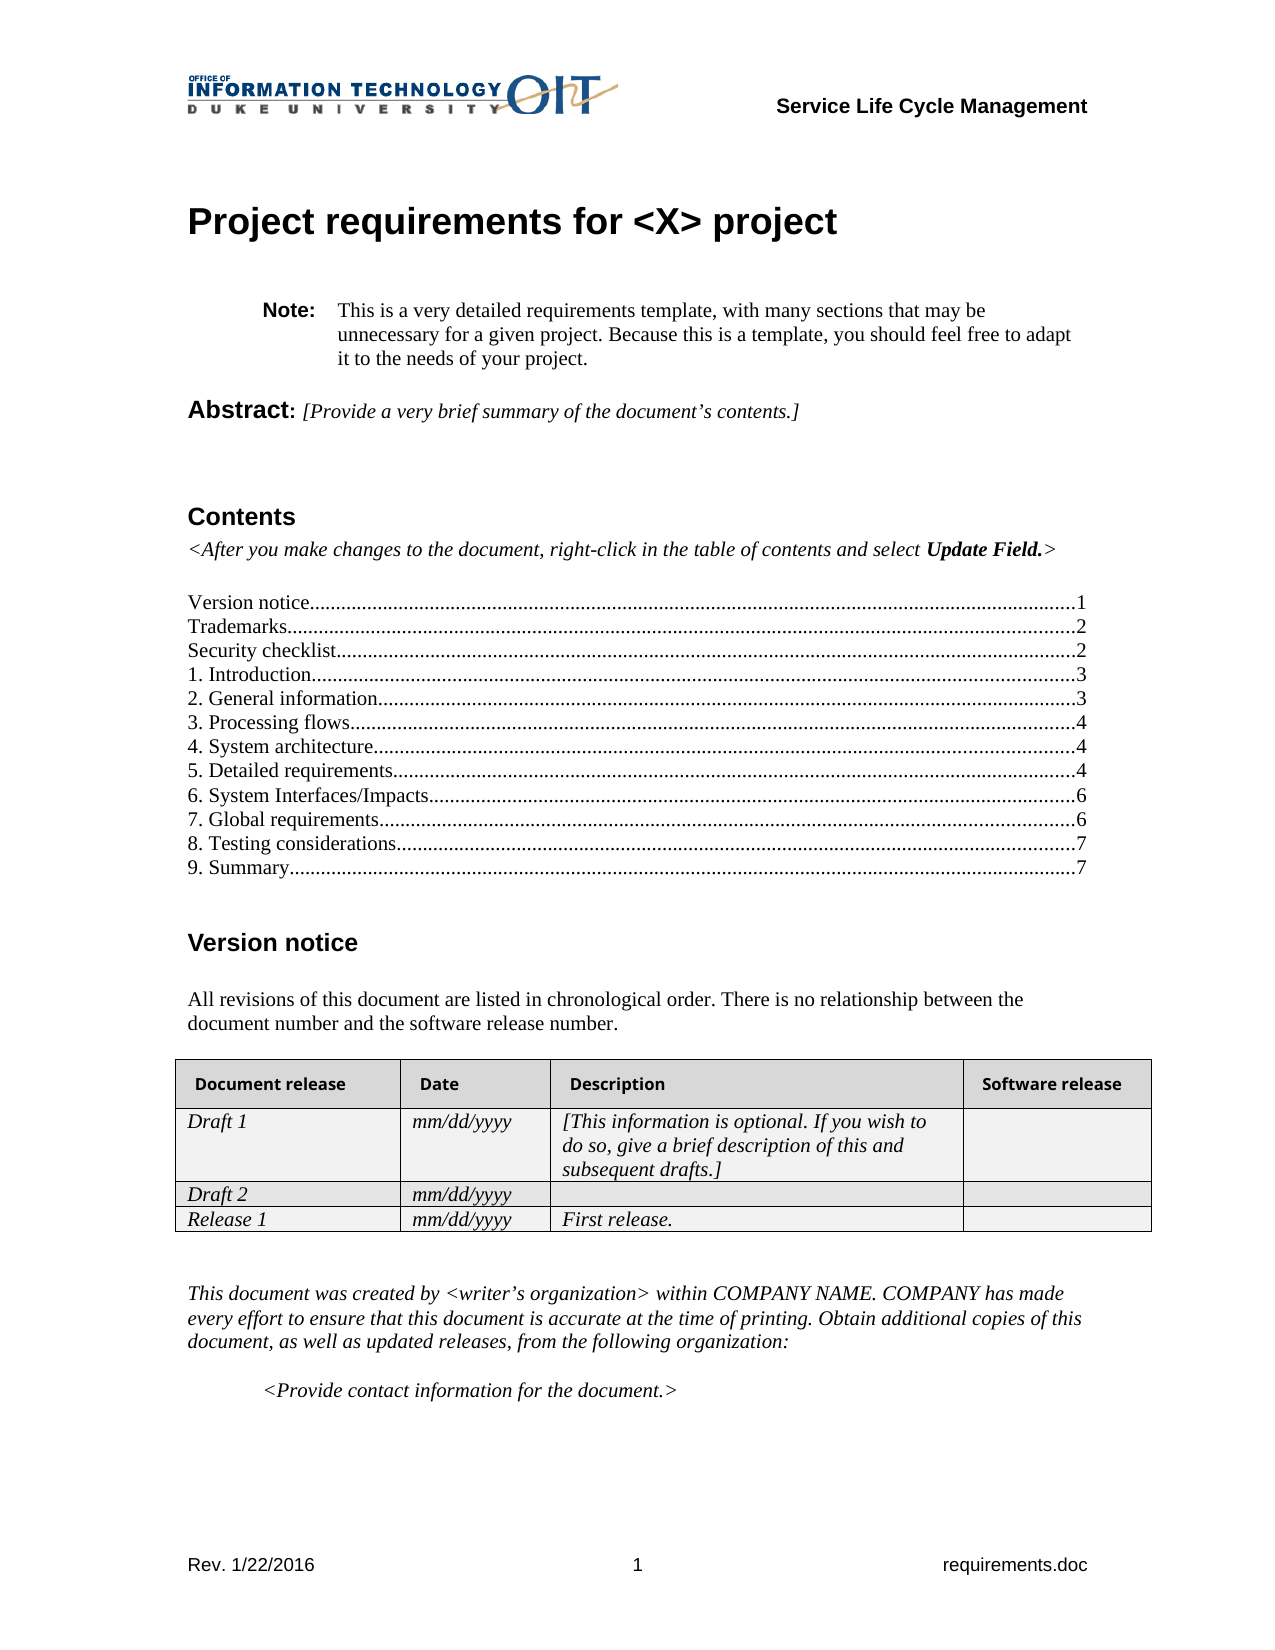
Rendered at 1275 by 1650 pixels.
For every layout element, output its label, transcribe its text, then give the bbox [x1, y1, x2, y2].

picture [187, 75, 619, 114]
text All revisions of this document are listed in chronological order. There is no relationship between the document number and the software release number. [187, 987, 1087, 1035]
text 1. Introduction 3 [187, 662, 1087, 686]
text Trademarks 2 [187, 614, 1087, 638]
text <After you make changes to the document, right-click in the table of contents and select Update Field.> [187, 537, 1087, 561]
text 9. Summary 7 [187, 855, 1087, 879]
text Security checklist 2 [187, 638, 1087, 662]
table_header Description [551, 1060, 963, 1108]
table_cell mm/dd/yyyy [401, 1207, 550, 1231]
table_cell Release 1 [176, 1207, 400, 1231]
text Note: This is a very detailed requirements template, with many sections that may be unnecessary for a given project. Because this is a template, you should feel free to adapt it to the needs of your project. [262, 297, 1087, 370]
table_header Document release [176, 1060, 400, 1108]
text 2. General information 3 [187, 686, 1087, 710]
table_header Software release [964, 1060, 1151, 1108]
text Version notice 1 [187, 590, 1087, 614]
table_header Date [401, 1060, 550, 1108]
text 3. Processing flows 4 [187, 710, 1087, 734]
subtitle Contents [187, 502, 1087, 531]
text 6. System Interfaces/Impacts 6 [187, 782, 1087, 807]
table_cell First release. [551, 1207, 963, 1231]
text 4. System architecture 4 [187, 734, 1087, 758]
subtitle Version notice [187, 928, 1087, 957]
table_cell [964, 1207, 1151, 1231]
text Abstract: [Provide a very brief summary of the document’s contents.] [187, 395, 1087, 423]
subtitle Project requirements for <X> project [187, 199, 1087, 242]
table_cell mm/dd/yyyy [401, 1109, 550, 1181]
text 7. Global requirements 6 [187, 807, 1087, 831]
table_cell Draft 2 [176, 1182, 400, 1206]
text 5. Detailed requirements 4 [187, 758, 1087, 782]
table_cell [551, 1182, 963, 1206]
table_cell [964, 1182, 1151, 1206]
table_cell [This information is optional. If you wish to do so, give a brief description of this and subsequent drafts.] [551, 1109, 963, 1181]
table_cell mm/dd/yyyy [401, 1182, 550, 1206]
table_cell [964, 1109, 1151, 1181]
text 8. Testing considerations 7 [187, 831, 1087, 855]
text This document was created by <writer’s organization> within COMPANY NAME. COMPANY has made every effort to ensure that this document is accurate at the time of printing. Obtain additional copies of this document, as well as updated releases, from the following organization: [187, 1281, 1087, 1353]
table_cell Draft 1 [176, 1109, 400, 1181]
text <Provide contact information for the document.> [262, 1353, 1087, 1402]
